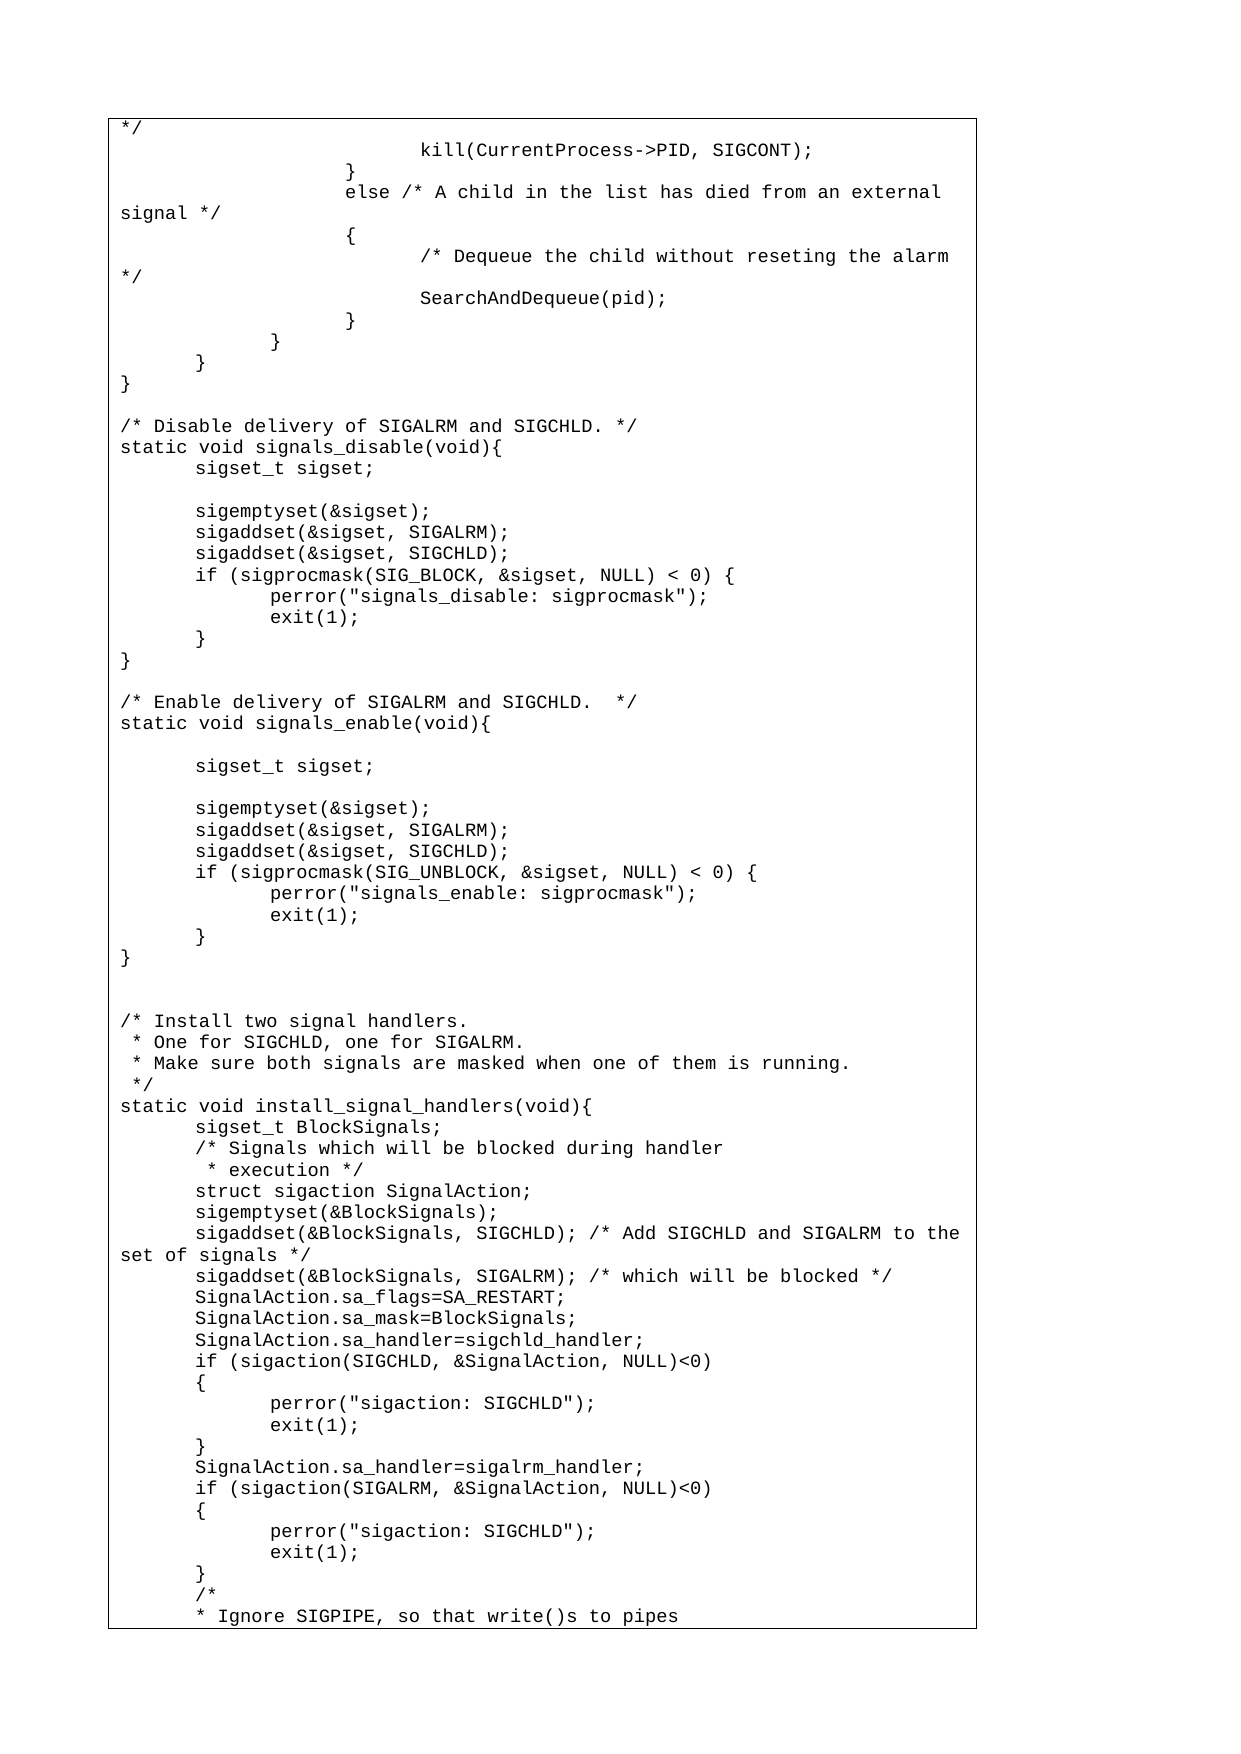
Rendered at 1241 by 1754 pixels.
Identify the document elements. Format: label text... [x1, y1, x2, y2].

table_header */ kill(CurrentProcess->PID, SIGCONT); } else /* A child in the list has died from an external signal */ { /* Dequeue the child without reseting the alarm */ SearchAndDequeue(pid); } } } } /* Disable delivery of SIGALRM and SIGCHLD. */ static void signals_disable(void){ sigset_t sigset; sigemptyset(&sigset); sigaddset(&sigset, SIGALRM); sigaddset(&sigset, SIGCHLD); if (sigprocmask(SIG_BLOCK, &sigset, NULL) < 0) { perror("signals_disable: sigprocmask"); exit(1); } } /* Enable delivery of SIGALRM and SIGCHLD. */ static void signals_enable(void){ sigset_t sigset; sigemptyset(&sigset); sigaddset(&sigset, SIGALRM); sigaddset(&sigset, SIGCHLD); if (sigprocmask(SIG_UNBLOCK, &sigset, NULL) < 0) { perror("signals_enable: sigprocmask"); exit(1); } } /* Install two signal handlers. * One for SIGCHLD, one for SIGALRM. * Make sure both signals are masked when one of them is running. */ static void install_signal_handlers(void){ sigset_t BlockSignals; /* Signals which will be blocked during handler * execution */ struct sigaction SignalAction; sigemptyset(&BlockSignals); sigaddset(&BlockSignals, SIGCHLD); /* Add SIGCHLD and SIGALRM to the set of signals */ sigaddset(&BlockSignals, SIGALRM); /* which will be blocked */ SignalAction.sa_flags=SA_RESTART; SignalAction.sa_mask=BlockSignals; SignalAction.sa_handler=sigchld_handler; if (sigaction(SIGCHLD, &SignalAction, NULL)<0) { perror("sigaction: SIGCHLD"); exit(1); } SignalAction.sa_handler=sigalrm_handler; if (sigaction(SIGALRM, &SignalAction, NULL)<0) { perror("sigaction: SIGCHLD"); exit(1); } /* * Ignore SIGPIPE, so that write()s to pipes [109, 119, 976, 1628]
